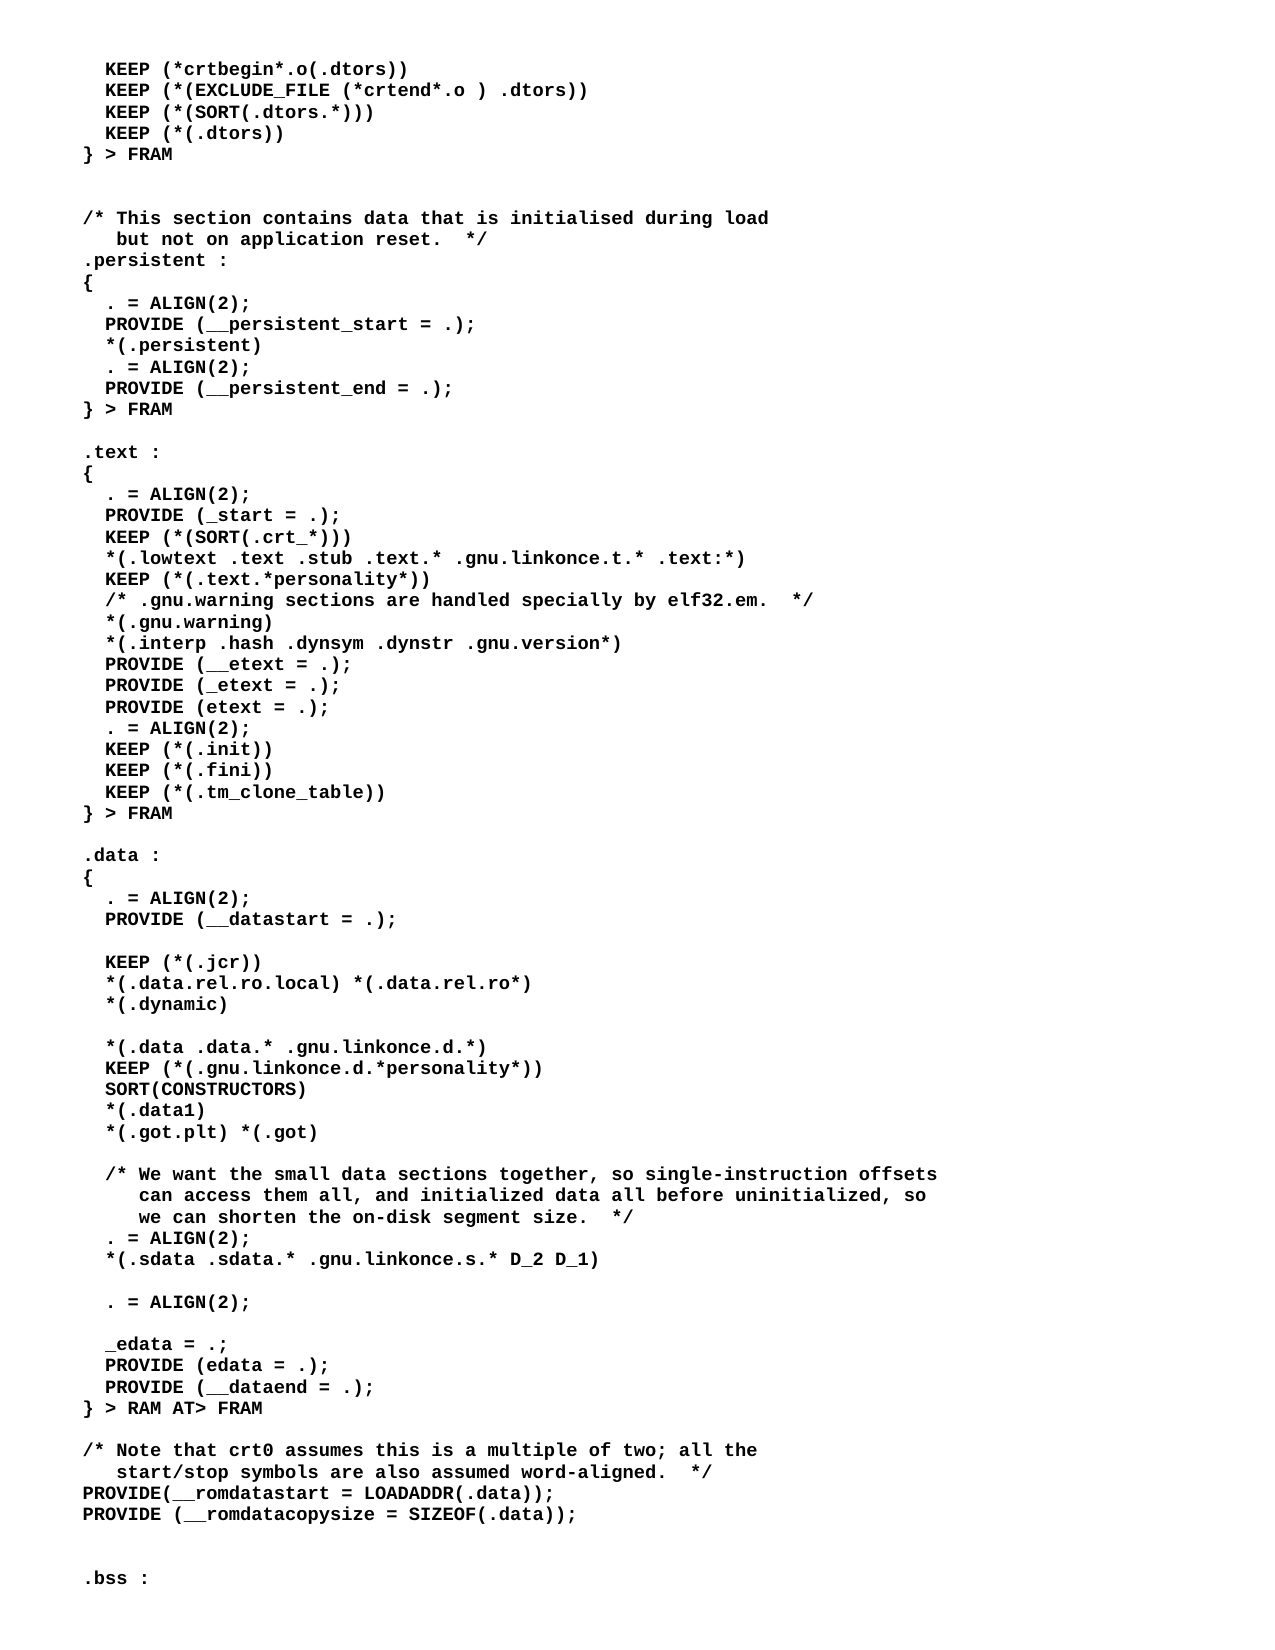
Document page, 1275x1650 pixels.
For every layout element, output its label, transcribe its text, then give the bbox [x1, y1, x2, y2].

text PROVIDE (__persistent_end = .); [60, 379, 1215, 400]
text *(.got.plt) *(.got) [60, 1122, 1215, 1144]
text can access them all, and initialized data all before uninitialized, so [60, 1186, 1215, 1207]
text SORT(CONSTRUCTORS) [60, 1080, 1215, 1101]
text } > RAM AT> FRAM [60, 1399, 1215, 1420]
text } > FRAM [60, 145, 1215, 166]
text *(.data.rel.ro.local) *(.data.rel.ro*) [60, 974, 1215, 995]
text . = ALIGN(2); [60, 294, 1215, 315]
text } > FRAM [60, 400, 1215, 421]
text *(.lowtext .text .stub .text.* .gnu.linkonce.t.* .text:*) [60, 549, 1215, 570]
text . = ALIGN(2); [60, 889, 1215, 910]
text .persistent : [60, 251, 1215, 272]
text KEEP (*(.init)) [60, 740, 1215, 761]
text PROVIDE (_start = .); [60, 506, 1215, 527]
text start/stop symbols are also assumed word-aligned. */ [60, 1462, 1215, 1484]
text KEEP (*(.dtors)) [60, 124, 1215, 145]
text *(.interp .hash .dynsym .dynstr .gnu.version*) [60, 634, 1215, 655]
text PROVIDE (__etext = .); [60, 655, 1215, 676]
text but not on application reset. */ [60, 230, 1215, 251]
text PROVIDE (__persistent_start = .); [60, 315, 1215, 336]
text . = ALIGN(2); [60, 1229, 1215, 1250]
text *(.data1) [60, 1101, 1215, 1122]
text .bss : [60, 1569, 1215, 1590]
text *(.sdata .sdata.* .gnu.linkonce.s.* D_2 D_1) [60, 1250, 1215, 1271]
text KEEP (*(.jcr)) [60, 952, 1215, 974]
text /* We want the small data sections together, so single-instruction offsets [60, 1165, 1215, 1186]
text { [60, 272, 1215, 294]
text /* This section contains data that is initialised during load [60, 209, 1215, 230]
text } > FRAM [60, 804, 1215, 825]
text . = ALIGN(2); [60, 719, 1215, 740]
text .text : [60, 442, 1215, 464]
text KEEP (*(.text.*personality*)) [60, 570, 1215, 591]
text KEEP (*(.fini)) [60, 761, 1215, 782]
text . = ALIGN(2); [60, 357, 1215, 379]
text /* .gnu.warning sections are handled specially by elf32.em. */ [60, 591, 1215, 612]
text *(.dynamic) [60, 995, 1215, 1016]
text KEEP (*(SORT(.dtors.*))) [60, 102, 1215, 124]
text KEEP (*(.tm_clone_table)) [60, 782, 1215, 804]
text _edata = .; [60, 1335, 1215, 1356]
text { [60, 464, 1215, 485]
text . = ALIGN(2); [60, 485, 1215, 506]
text /* Note that crt0 assumes this is a multiple of two; all the [60, 1441, 1215, 1462]
text PROVIDE (etext = .); [60, 697, 1215, 719]
text PROVIDE (_etext = .); [60, 676, 1215, 697]
text KEEP (*(.gnu.linkonce.d.*personality*)) [60, 1059, 1215, 1080]
text KEEP (*crtbegin*.o(.dtors)) [60, 60, 1215, 81]
text KEEP (*(SORT(.crt_*))) [60, 527, 1215, 549]
text PROVIDE (__dataend = .); [60, 1377, 1215, 1399]
text KEEP (*(EXCLUDE_FILE (*crtend*.o ) .dtors)) [60, 81, 1215, 102]
text *(.persistent) [60, 336, 1215, 357]
text .data : [60, 846, 1215, 867]
text we can shorten the on-disk segment size. */ [60, 1207, 1215, 1229]
text *(.data .data.* .gnu.linkonce.d.*) [60, 1037, 1215, 1059]
text PROVIDE (__datastart = .); [60, 910, 1215, 931]
text PROVIDE(__romdatastart = LOADADDR(.data)); [60, 1484, 1215, 1505]
text PROVIDE (edata = .); [60, 1356, 1215, 1377]
text PROVIDE (__romdatacopysize = SIZEOF(.data)); [60, 1505, 1215, 1526]
text . = ALIGN(2); [60, 1292, 1215, 1314]
text *(.gnu.warning) [60, 612, 1215, 634]
text { [60, 867, 1215, 889]
